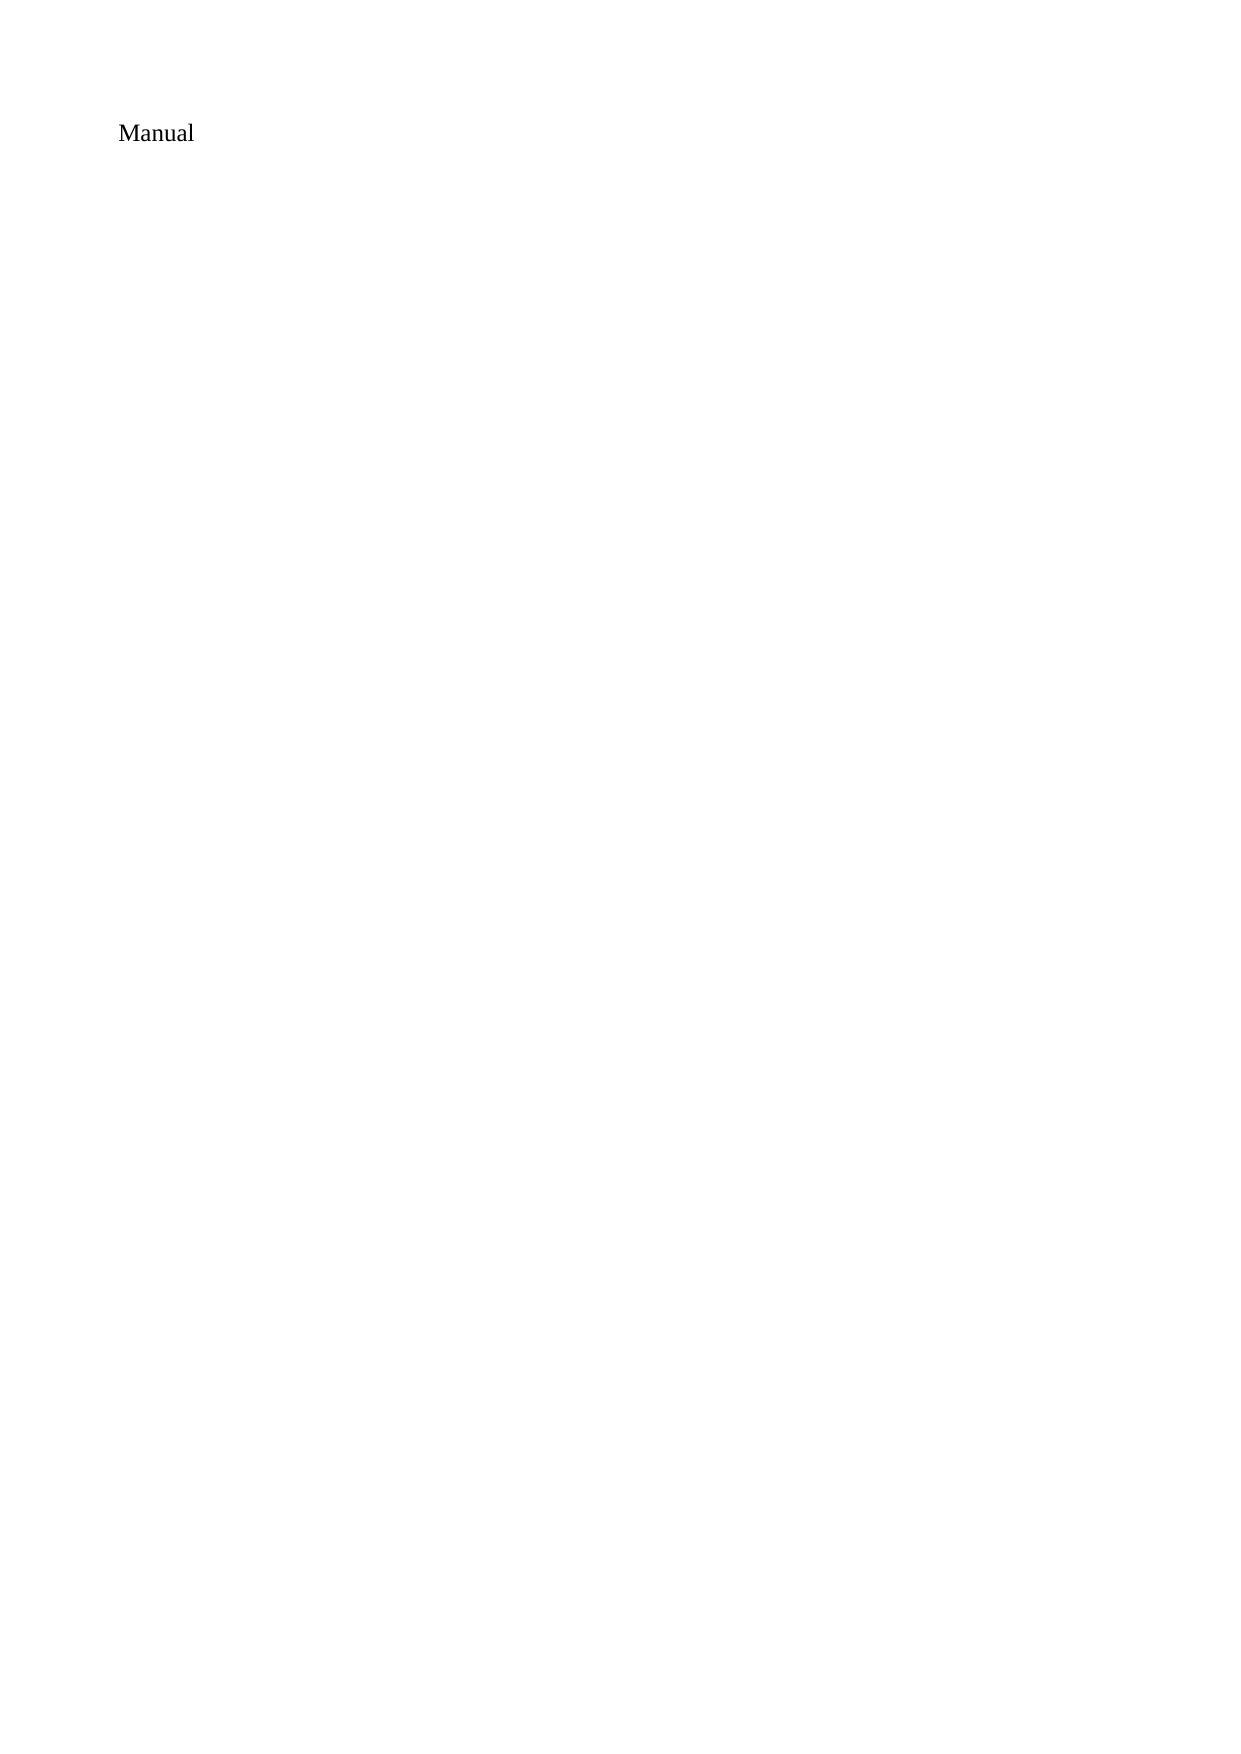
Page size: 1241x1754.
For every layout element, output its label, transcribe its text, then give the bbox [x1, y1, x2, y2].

text Manual [118, 118, 1122, 147]
